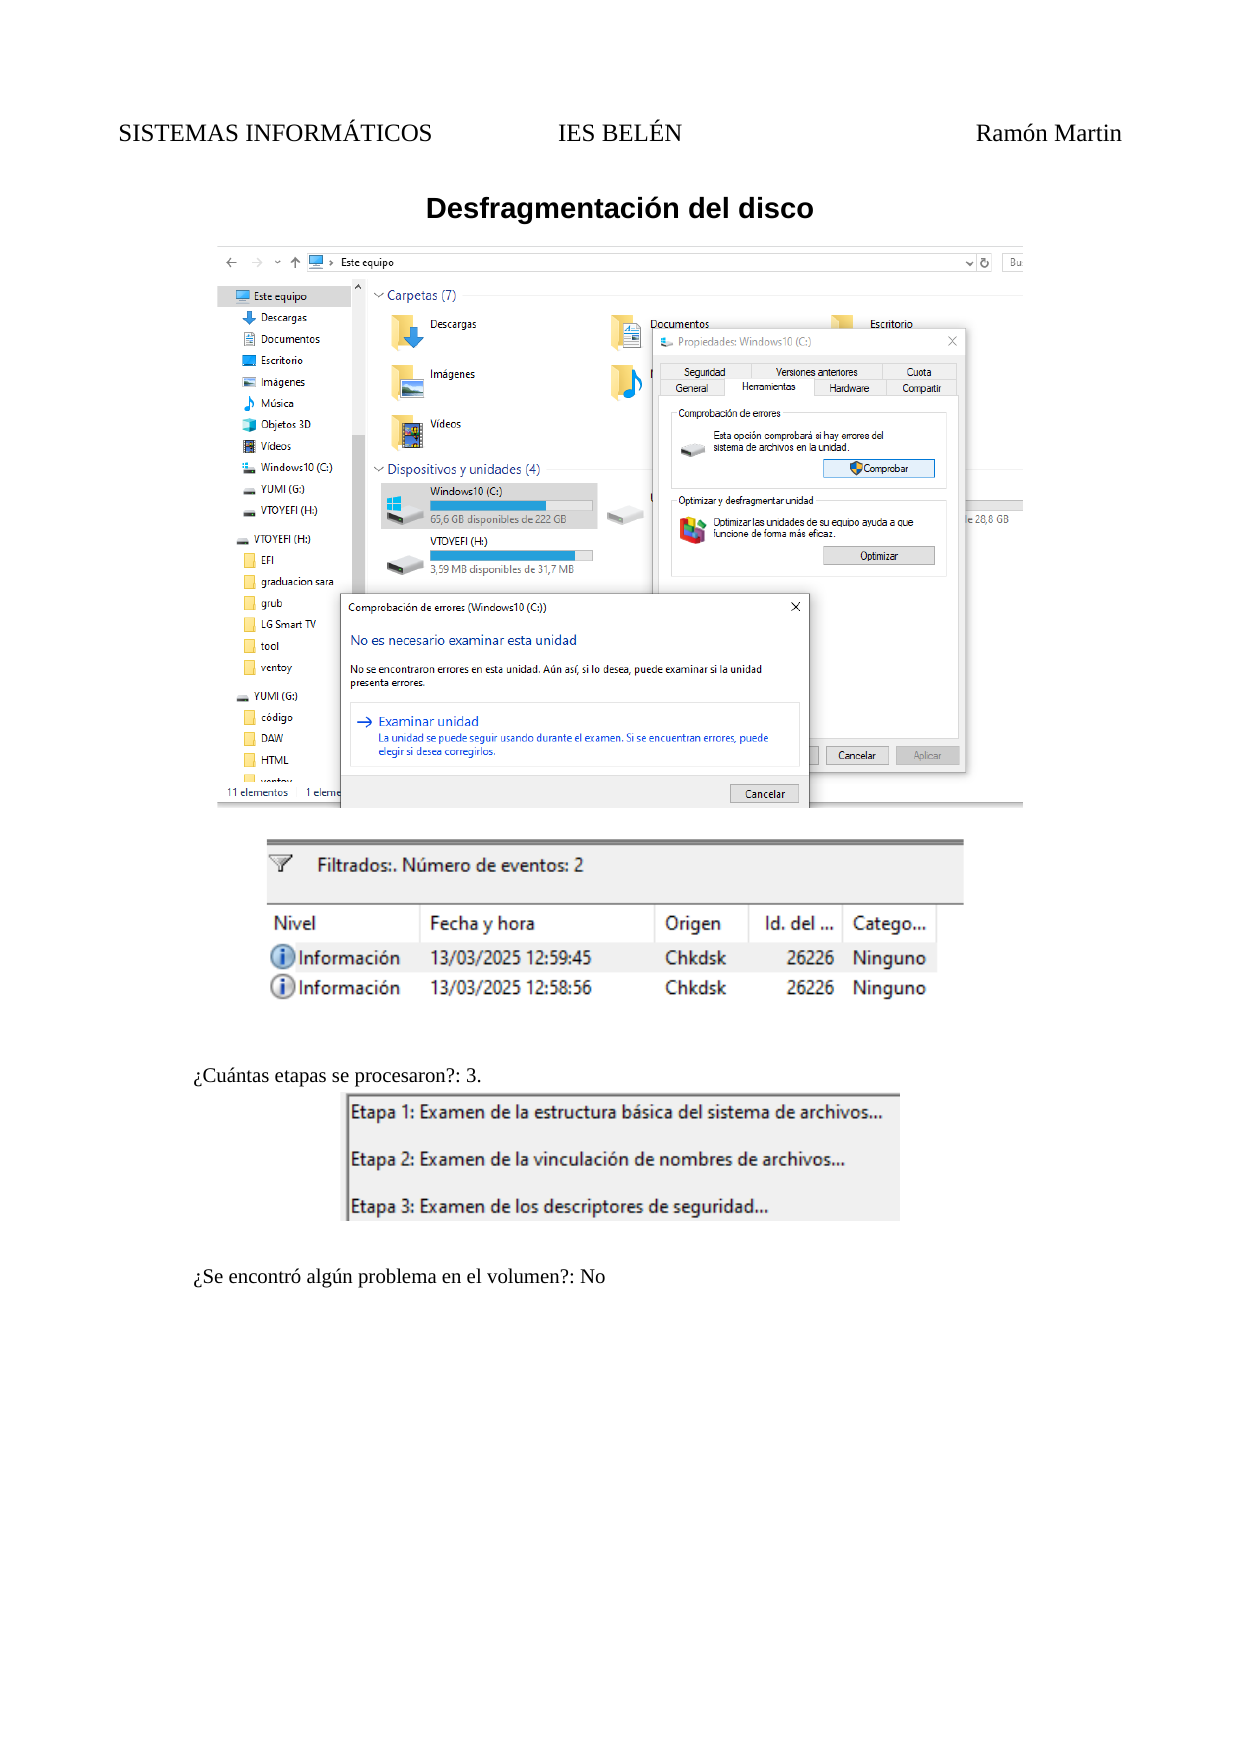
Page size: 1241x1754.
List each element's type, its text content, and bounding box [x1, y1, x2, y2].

subtitle Desfragmentación del disco [118, 191, 1122, 224]
picture [340, 1092, 900, 1221]
text ¿Se encontró algún problema en el volumen?: No [193, 1264, 1122, 1288]
picture [266, 839, 964, 1015]
picture [217, 246, 1023, 808]
text ¿Cuántas etapas se procesaron?: 3. [193, 1063, 1122, 1087]
